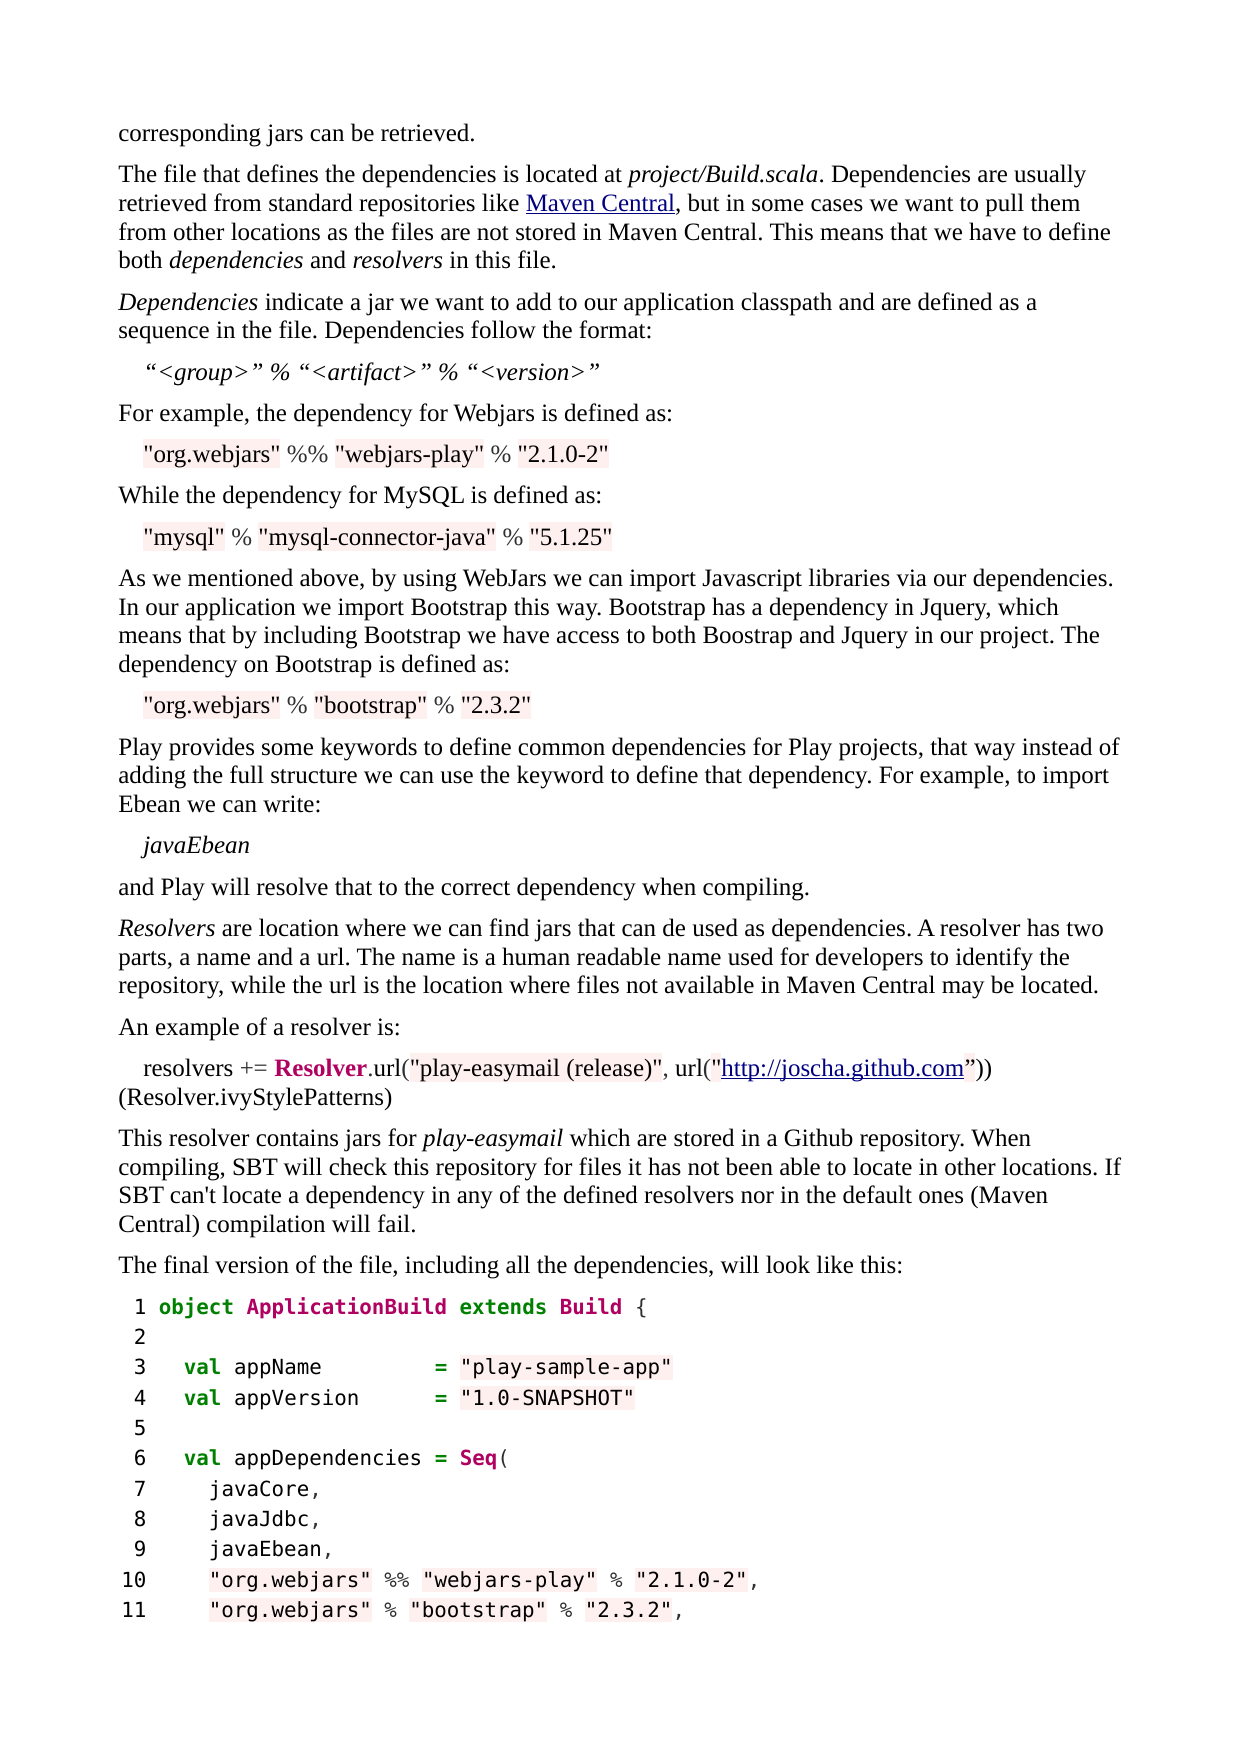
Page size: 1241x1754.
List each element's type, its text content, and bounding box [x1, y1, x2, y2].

table_header 1 2 3 4 5 6 7 8 9 10 11 [118, 1292, 156, 1625]
text As we mentioned above, by using WebJars we can import Javascript libraries via our dependencies. In our application we import Bootstrap this way. Bootstrap has a dependency in Jquery, which means that by including Bootstrap we have access to both Boostrap and Jquery in our project. The dependency on Bootstrap is defined as: [118, 563, 1122, 678]
text and Play will resolve that to the correct dependency when compiling. [118, 872, 1122, 901]
text "mysql" % "mysql-connector-java" % "5.1.25" [118, 522, 1122, 551]
text "org.webjars" %% "webjars-play" % "2.1.0-2" [118, 439, 1122, 468]
text “<group>” % “<artifact>” % “<version>” [118, 357, 1122, 386]
text resolvers += Resolver.url("play-easymail (release)", url("http://joscha.github.com”))(Resolver.ivyStylePatterns) [118, 1053, 1122, 1111]
text Resolvers are location where we can find jars that can de used as dependencies. A resolver has two parts, a name and a url. The name is a human readable name used for developers to identify the repository, while the url is the location where files not available in Maven Central may be located. [118, 913, 1122, 999]
text This resolver contains jars for play-easymail which are stored in a Github repository. When compiling, SBT will check this repository for files it has not been able to locate in other locations. If SBT can't locate a dependency in any of the defined resolvers nor in the default ones (Maven Central) compilation will fail. [118, 1123, 1122, 1238]
text An example of a resolver is: [118, 1012, 1122, 1041]
text The final version of the file, including all the dependencies, will look like this: [118, 1251, 1122, 1279]
table_header object ApplicationBuild extends Build { val appName = "play-sample-app" val appVersion = "1.0-SNAPSHOT" val appDependencies = Seq( javaCore, javaJdbc, javaEbean, "org.webjars" %% "webjars-play" % "2.1.0-2", "org.webjars" % "bootstrap" % "2.3.2", "com.amazonaws" % "aws-java-sdk" % "1.4.5", "com.feth" %% "play-authenticate" % "0.2.5-SNAPSHOT", "be.objectify" %% "deadbolt-java" % "2.1-SNAPSHOT", "mysql" % "mysql-connector-java" % "5.1.25" ) val main = play.Project(appName, appVersion, appDependencies).settings( resolvers += Resolver.url("Objectify Play Repository (release)", url("http://schaloner.github.com/releases/"))(Resolver.ivyStylePatterns), resolvers += Resolver.url("Objectify Play Repository (snapshot)", url("http://schaloner.github.com/snapshots/"))(Resolver.ivyStylePatterns), resolvers += Resolver.url("play-easymail (release)", url("http://joscha.github.com/play-easymail/repo/releases/"))(Resolver.ivyStylePatterns), resolvers += Resolver.url("play-easymail (snapshot)", url("http://joscha.github.com/play-easymail/repo/snapshots/"))(Resolver.ivyStylePatterns), resolvers += Resolver.url("play-authenticate (release)", url("http://joscha.github.com/play-authenticate/repo/releases/"))(Resolver.ivyStylePatterns), resolvers += Resolver.url("play-authenticate (snapshot)", url("http://joscha.github.com/play-authenticate/repo/snapshots/"))(Resolver.ivyStylePatterns) ) } [156, 1292, 1240, 1625]
text For example, the dependency for Webjars is defined as: [118, 398, 1122, 427]
text Play provides some keywords to define common dependencies for Play projects, that way instead of adding the full structure we can use the keyword to define that dependency. For example, to import Ebean we can write: [118, 732, 1122, 818]
text Dependencies indicate a jar we want to add to our application classpath and are defined as a sequence in the file. Dependencies follow the format: [118, 287, 1122, 344]
text While the dependency for MySQL is defined as: [118, 481, 1122, 509]
text corresponding jars can be retrieved. [118, 118, 1122, 147]
text The file that defines the dependencies is located at project/Build.scala. Dependencies are usually retrieved from standard repositories like Maven Central, but in some cases we want to pull them from other locations as the files are not stored in Maven Central. This means that we have to define both dependencies and resolvers in this file. [118, 159, 1122, 274]
text "org.webjars" % "bootstrap" % "2.3.2" [118, 691, 1122, 719]
text javaEbean [118, 831, 1122, 859]
